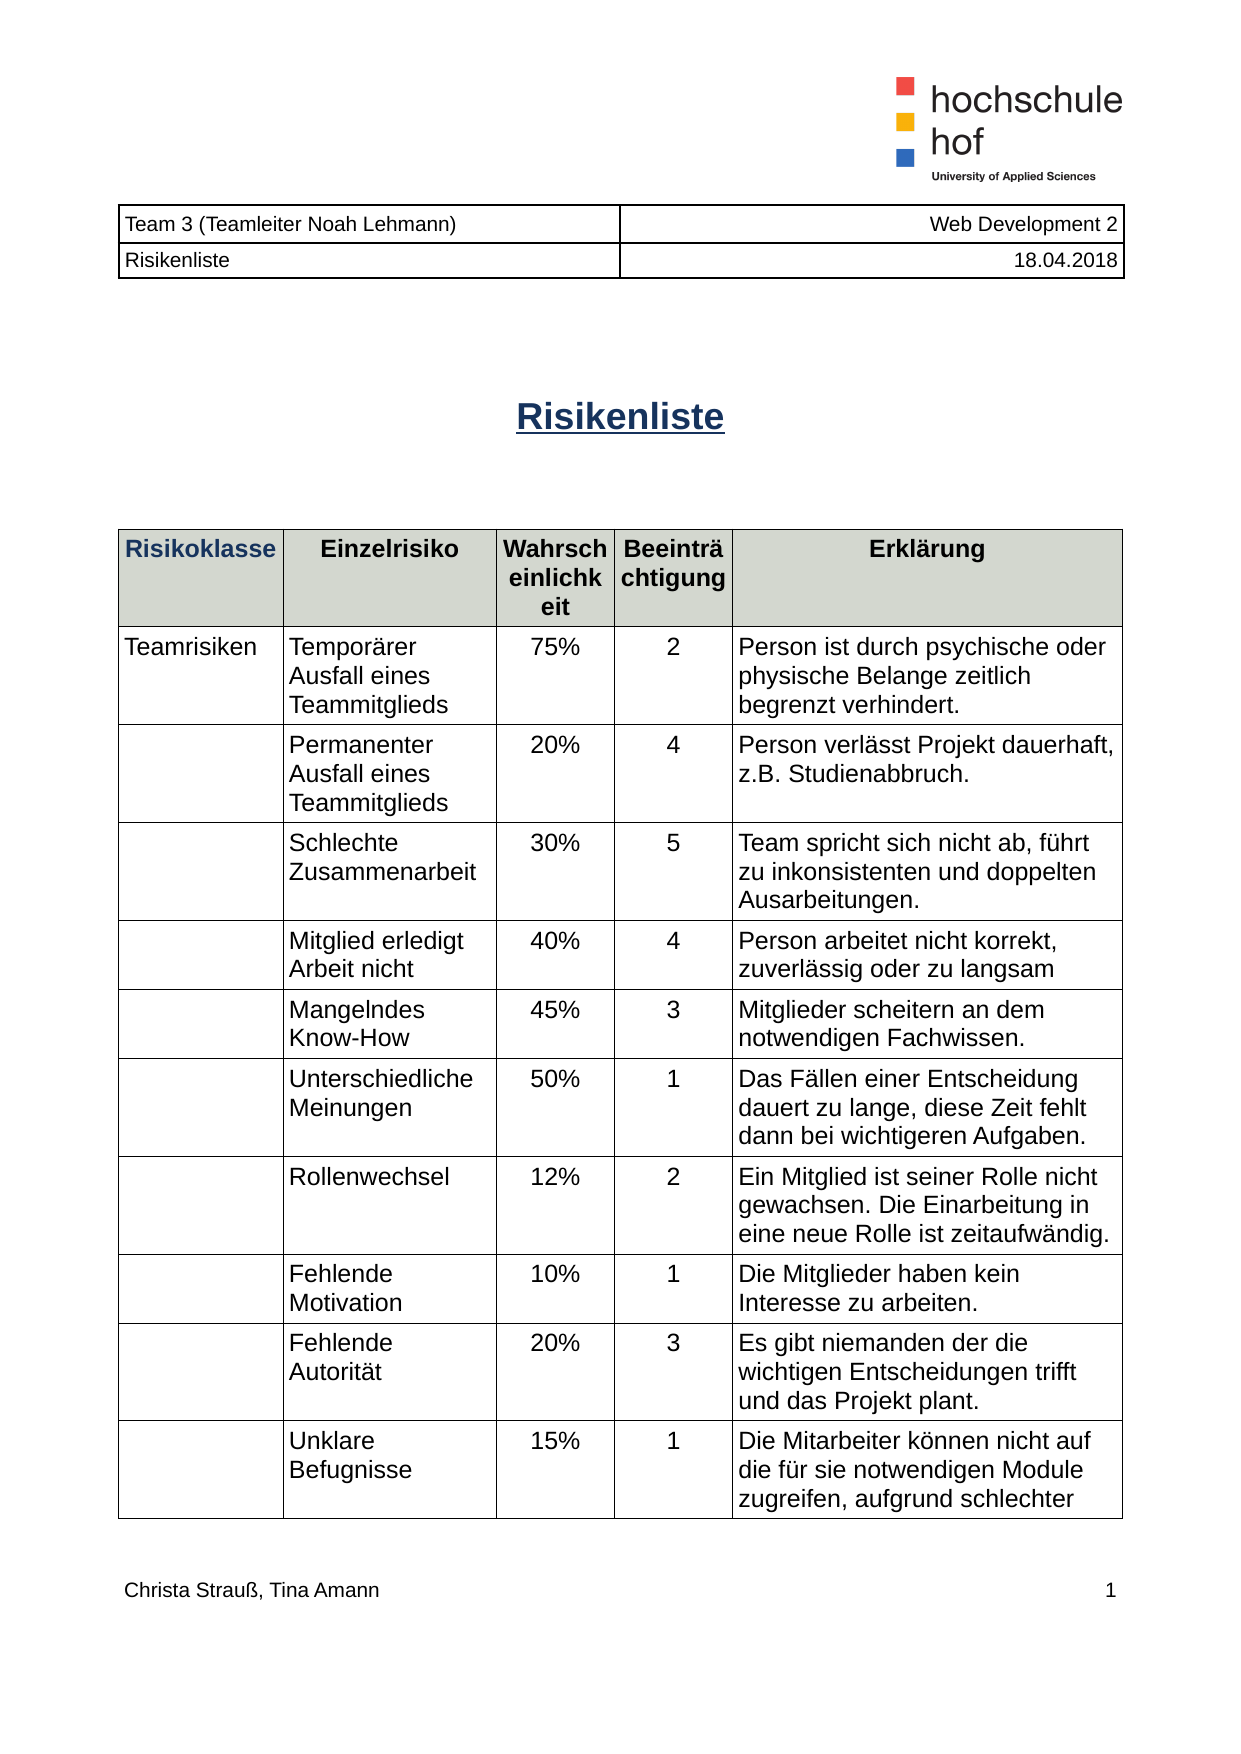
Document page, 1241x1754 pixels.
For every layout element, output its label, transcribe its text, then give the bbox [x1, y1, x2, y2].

table_cell 4 [615, 921, 732, 989]
table_cell [119, 1255, 283, 1323]
table_cell 10% [497, 1255, 614, 1323]
table_cell 40% [497, 921, 614, 989]
table_header Risikoklasse [119, 530, 283, 626]
table_cell 12% [497, 1157, 614, 1253]
table_cell [119, 1157, 283, 1253]
text Risikenliste [118, 394, 1122, 437]
table_cell Es gibt niemanden der die wichtigen Entscheidungen trifft und das Projekt plant. [733, 1324, 1122, 1420]
table_cell 1 [615, 1059, 732, 1156]
table_cell Unterschiedliche Meinungen [284, 1059, 496, 1156]
table_cell [119, 1421, 283, 1518]
table_cell 2 [615, 627, 732, 724]
table_cell Die Mitarbeiter können nicht auf die für sie notwendigen Module zugreifen, aufgrund schlechter [733, 1421, 1122, 1518]
table_cell 4 [615, 725, 732, 822]
table_cell 3 [615, 990, 732, 1058]
table_cell Person verlässt Projekt dauerhaft, z.B. Studienabbruch. [733, 725, 1122, 822]
table_cell Ein Mitglied ist seiner Rolle nicht gewachsen. Die Einarbeitung in eine neue Rolle ist zeitaufwändig. [733, 1157, 1122, 1253]
table_cell [119, 990, 283, 1058]
table_cell Person ist durch psychische oder physische Belange zeitlich begrenzt verhindert. [733, 627, 1122, 724]
table_header Beeinträchtigung [615, 530, 732, 626]
table_cell Mitglieder scheitern an dem notwendigen Fachwissen. [733, 990, 1122, 1058]
table_cell Team spricht sich nicht ab, führt zu inkonsistenten und doppelten Ausarbeitungen. [733, 823, 1122, 920]
table_cell Rollenwechsel [284, 1157, 496, 1253]
table_header Wahrscheinlichkeit [497, 530, 614, 626]
table_cell Fehlende Motivation [284, 1255, 496, 1323]
table_header Erklärung [733, 530, 1122, 626]
table_cell 5 [615, 823, 732, 920]
table_cell Unklare Befugnisse [284, 1421, 496, 1518]
table_cell 30% [497, 823, 614, 920]
table_cell 45% [497, 990, 614, 1058]
table_cell Fehlende Autorität [284, 1324, 496, 1420]
table_cell Mitglied erledigt Arbeit nicht [284, 921, 496, 989]
table_cell Teamrisiken [119, 627, 283, 724]
table_cell [119, 823, 283, 920]
table_cell Person arbeitet nicht korrekt, zuverlässig oder zu langsam [733, 921, 1122, 989]
table_cell Mangelndes Know-How [284, 990, 496, 1058]
table_cell Temporärer Ausfall eines Teammitglieds [284, 627, 496, 724]
table_cell 20% [497, 1324, 614, 1420]
table_cell [119, 921, 283, 989]
table_cell 20% [497, 725, 614, 822]
table_cell [119, 1059, 283, 1156]
table_header Einzelrisiko [284, 530, 496, 626]
table_cell [119, 1324, 283, 1420]
table_cell 1 [615, 1255, 732, 1323]
table_cell 3 [615, 1324, 732, 1420]
table_cell 75% [497, 627, 614, 724]
table_cell Schlechte Zusammenarbeit [284, 823, 496, 920]
table_cell 1 [615, 1421, 732, 1518]
table_cell 2 [615, 1157, 732, 1253]
table_cell 50% [497, 1059, 614, 1156]
table_cell [119, 725, 283, 822]
table_cell Das Fällen einer Entscheidung dauert zu lange, diese Zeit fehlt dann bei wichtigeren Aufgaben. [733, 1059, 1122, 1156]
table_cell 15% [497, 1421, 614, 1518]
table_cell Permanenter Ausfall eines Teammitglieds [284, 725, 496, 822]
picture [896, 77, 1122, 182]
table_cell Die Mitglieder haben kein Interesse zu arbeiten. [733, 1255, 1122, 1323]
